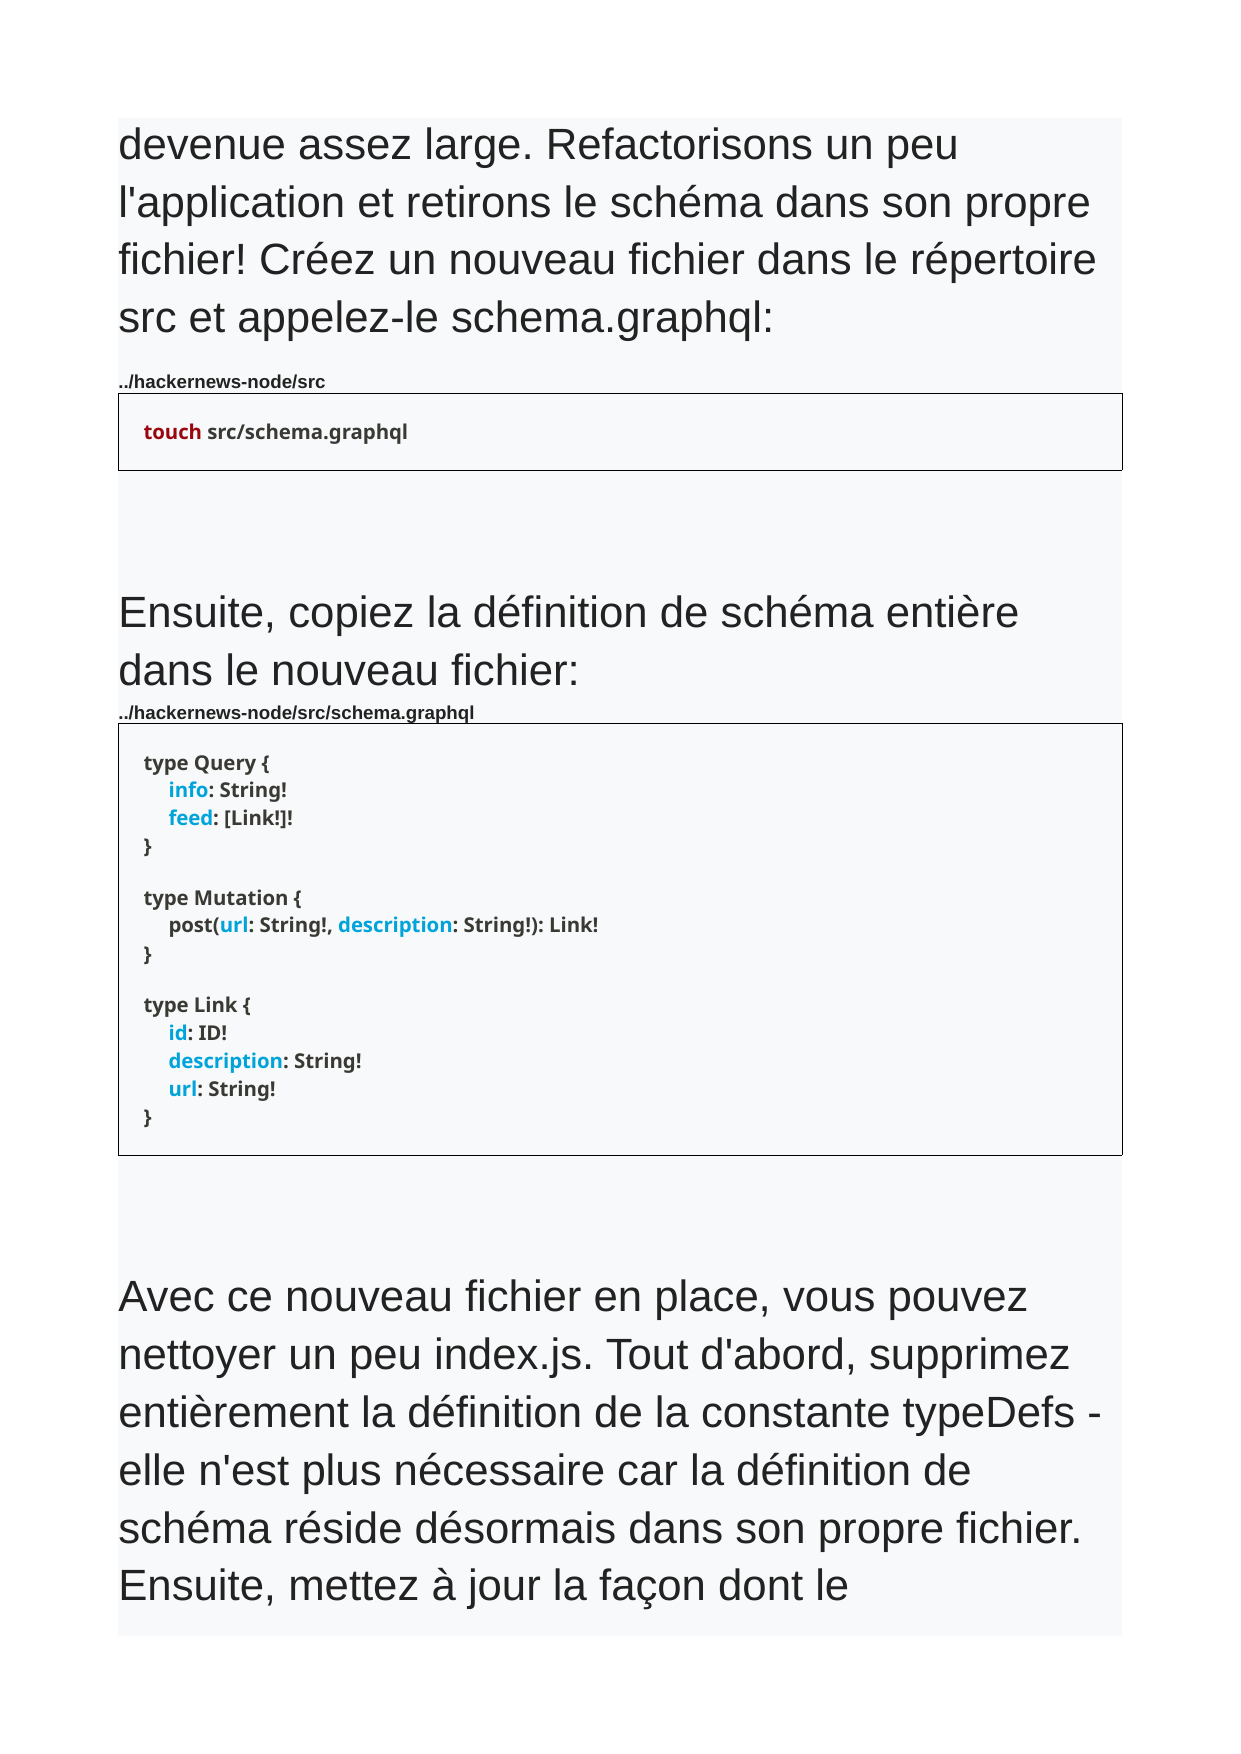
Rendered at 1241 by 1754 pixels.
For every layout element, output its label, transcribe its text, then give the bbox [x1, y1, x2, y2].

text description: String! [119, 1021, 1122, 1049]
text Avec ce nouveau fichier en place, vous pouvez nettoyer un peu index.js. Tout d'abord, supprimez entièrement la définition de la constante typeDefs - elle n'est plus nécessaire car la définition de schéma réside désormais dans son propre fichier. Ensuite, mettez à jour la façon dont le [118, 1213, 1122, 1610]
text feed: [Link!]! [119, 779, 1122, 807]
text id: ID! [119, 993, 1122, 1021]
text post(url: String!, description: String!): Link! [119, 886, 1122, 914]
text } [119, 914, 1122, 965]
text ../hackernews-node/src/schema.graphql [118, 702, 1122, 723]
text url: String! [119, 1049, 1122, 1077]
text type Link { [119, 965, 1122, 993]
text type Query { [119, 724, 1122, 751]
text touch src/schema.graphql [119, 394, 1122, 470]
text ../hackernews-node/src [118, 349, 1122, 392]
text info: String! [119, 751, 1122, 779]
text Ensuite, copiez la définition de schéma entière dans le nouveau fichier: [118, 528, 1122, 694]
text devenue assez large. Refactorisons un peu l'application et retirons le schéma dans son propre fichier! Créez un nouveau fichier dans le répertoire src et appelez-le schema.graphql: [118, 118, 1122, 342]
text type Mutation { [119, 858, 1122, 886]
text } [119, 807, 1122, 858]
text } [119, 1077, 1122, 1155]
